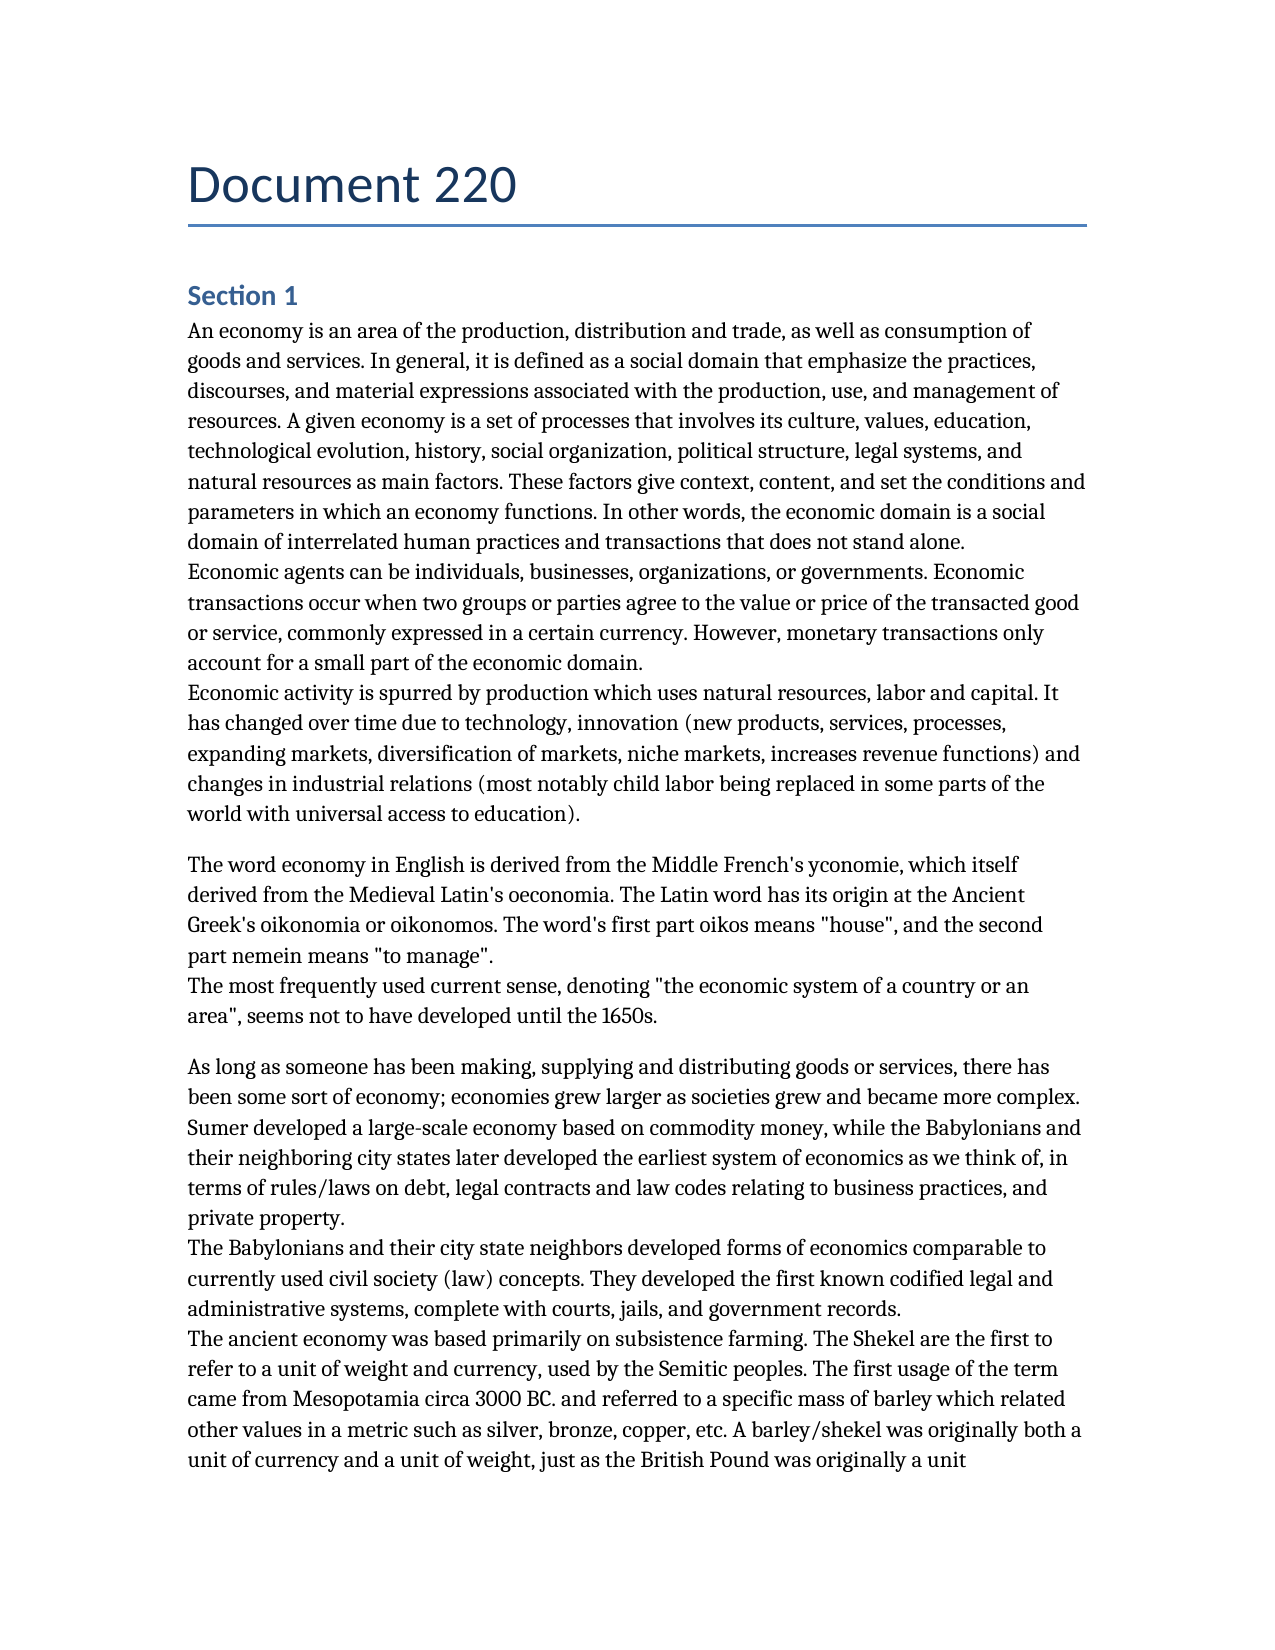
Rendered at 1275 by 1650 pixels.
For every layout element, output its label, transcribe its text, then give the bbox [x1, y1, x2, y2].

title Document 220 [187, 150, 1087, 227]
text As long as someone has been making, supplying and distributing goods or services, there has been some sort of economy; economies grew larger as societies grew and became more complex. Sumer developed a large-scale economy based on commodity money, while the Babylonians and their neighboring city states later developed the earliest system of economics as we think of, in terms of rules/laws on debt, legal contracts and law codes relating to business practices, and private property. The Babylonians and their city state neighbors developed forms of economics comparable to currently used civil society (law) concepts. They developed the first known codified legal and administrative systems, complete with courts, jails, and government records. The ancient economy was based primarily on subsistence farming. The Shekel are the first to refer to a unit of weight and currency, used by the Semitic peoples. The first usage of the term came from Mesopotamia circa 3000 BC. and referred to a specific mass of barley which related other values in a metric such as silver, bronze, copper, etc. A barley/shekel was originally both a unit of currency and a unit of weight, just as the British Pound was originally a unit [187, 1054, 1087, 1473]
subtitle Section 1 [187, 277, 1087, 312]
text The word economy in English is derived from the Middle French's yconomie, which itself derived from the Medieval Latin's oeconomia. The Latin word has its origin at the Ancient Greek's oikonomia or oikonomos. The word's first part oikos means "house", and the second part nemein means "to manage". The most frequently used current sense, denoting "the economic system of a country or an area", seems not to have developed until the 1650s. [187, 852, 1087, 1029]
text An economy is an area of the production, distribution and trade, as well as consumption of goods and services. In general, it is defined as a social domain that emphasize the practices, discourses, and material expressions associated with the production, use, and management of resources. A given economy is a set of processes that involves its culture, values, education, technological evolution, history, social organization, political structure, legal systems, and natural resources as main factors. These factors give context, content, and set the conditions and parameters in which an economy functions. In other words, the economic domain is a social domain of interrelated human practices and transactions that does not stand alone. Economic agents can be individuals, businesses, organizations, or governments. Economic transactions occur when two groups or parties agree to the value or price of the transacted good or service, commonly expressed in a certain currency. However, monetary transactions only account for a small part of the economic domain. Economic activity is spurred by production which uses natural resources, labor and capital. It has changed over time due to technology, innovation (new products, services, processes, expanding markets, diversification of markets, niche markets, increases revenue functions) and changes in industrial relations (most notably child labor being replaced in some parts of the world with universal access to education). [187, 317, 1087, 827]
